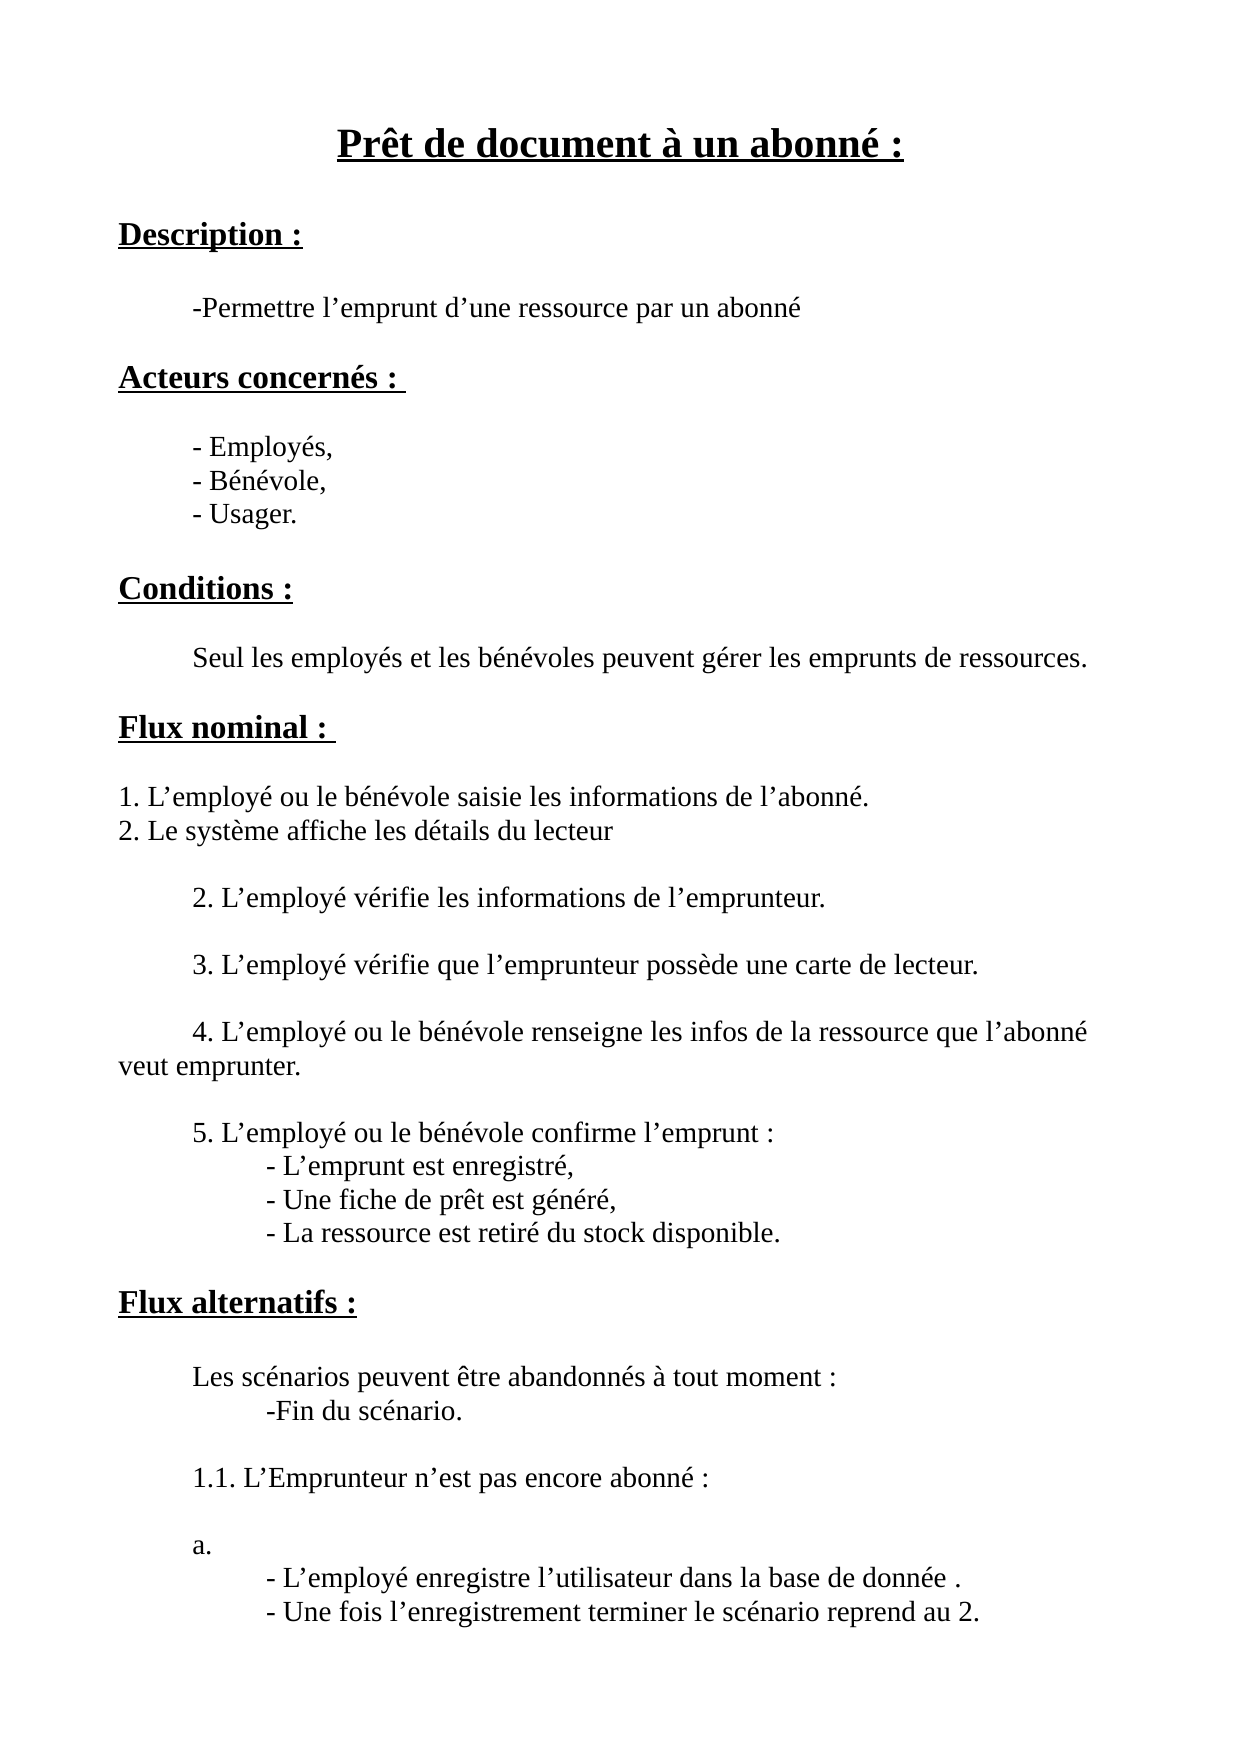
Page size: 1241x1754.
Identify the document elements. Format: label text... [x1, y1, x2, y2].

text veut emprunter. [118, 1048, 1122, 1081]
text Conditions : [118, 568, 1122, 607]
text Prêt de document à un abonné : [118, 118, 1122, 166]
text Seul les employés et les bénévoles peuvent gérer les emprunts de ressources. [118, 640, 1122, 674]
text 2. Le système affiche les détails du lecteur [118, 813, 1122, 846]
text 3. L’employé vérifie que l’emprunteur possède une carte de lecteur. [118, 947, 1122, 981]
text Flux nominal : [118, 707, 1122, 746]
text - Une fois l’enregistrement terminer le scénario reprend au 2. [118, 1594, 1122, 1627]
text - L’emprunt est enregistré, [118, 1148, 1122, 1182]
text -Fin du scénario. [118, 1393, 1122, 1426]
text - Usager. [118, 497, 1122, 530]
text 1. L’employé ou le bénévole saisie les informations de l’abonné. [118, 779, 1122, 813]
text - Bénévole, [118, 463, 1122, 497]
text 2. L’employé vérifie les informations de l’emprunteur. [118, 880, 1122, 913]
text 5. L’employé ou le bénévole confirme l’emprunt : [118, 1115, 1122, 1148]
text a. [118, 1527, 1122, 1560]
text - Employés, [118, 429, 1122, 463]
text -Permettre l’emprunt d’une ressource par un abonné [118, 291, 1122, 324]
text 4. L’employé ou le bénévole renseigne les infos de la ressource que l’abonné [118, 1014, 1122, 1048]
text - Une fiche de prêt est généré, [118, 1182, 1122, 1215]
text 1.1. L’Emprunteur n’est pas encore abonné : [118, 1460, 1122, 1493]
text Acteurs concernés : [118, 358, 1122, 396]
text - La ressource est retiré du stock disponible. [118, 1215, 1122, 1249]
text Description : [118, 214, 1122, 252]
text Flux alternatifs : [118, 1282, 1122, 1321]
text Les scénarios peuvent être abandonnés à tout moment : [118, 1359, 1122, 1393]
text - L’employé enregistre l’utilisateur dans la base de donnée . [118, 1560, 1122, 1594]
